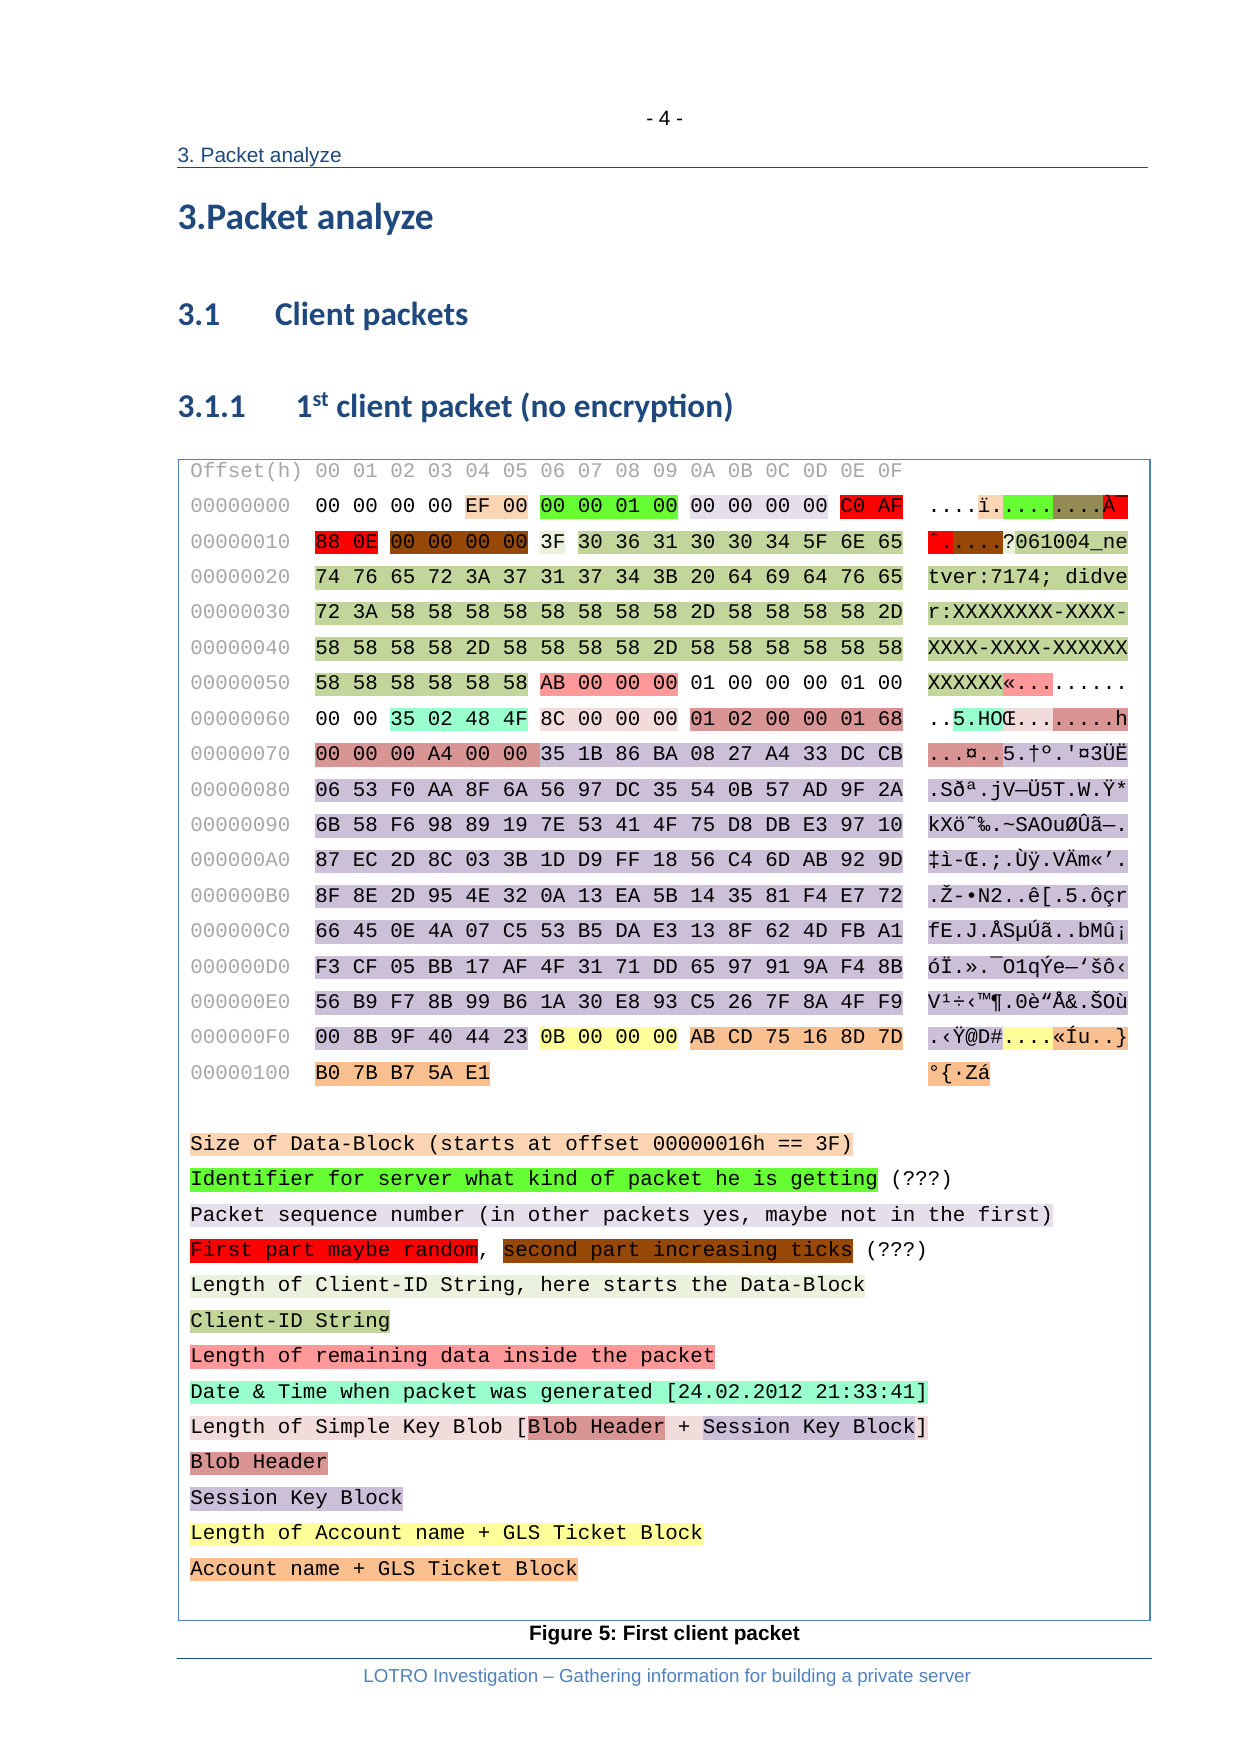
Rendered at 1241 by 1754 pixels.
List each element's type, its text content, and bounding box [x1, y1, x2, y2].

subtitle Packet analyze [177, 193, 1152, 239]
table_header Offset(h) 00 01 02 03 04 05 06 07 08 09 0A 0B 0C 0D 0E 0F 00000000 00 00 00 00 EF 00 00 00 01 00 00 00 00 00 C0 AF ....ï.........À¯ 00000010 88 0E 00 00 00 00 3F 30 36 31 30 30 34 5F 6E 65 ˆ.....?061004_ne 00000020 74 76 65 72 3A 37 31 37 34 3B 20 64 69 64 76 65 tver:7174; didve 00000030 72 3A 58 58 58 58 58 58 58 58 2D 58 58 58 58 2D r:XXXXXXXX-XXXX- 00000040 58 58 58 58 2D 58 58 58 58 2D 58 58 58 58 58 58 XXXX-XXXX-XXXXXX 00000050 58 58 58 58 58 58 AB 00 00 00 01 00 00 00 01 00 XXXXXX«......... 00000060 00 00 35 02 48 4F 8C 00 00 00 01 02 00 00 01 68 ..5.HOŒ........h 00000070 00 00 00 A4 00 00 35 1B 86 BA 08 27 A4 33 DC CB ...¤..5.†º.'¤3ÜË 00000080 06 53 F0 AA 8F 6A 56 97 DC 35 54 0B 57 AD 9F 2A .Sðª.jV—Ü5T.W.Ÿ* 00000090 6B 58 F6 98 89 19 7E 53 41 4F 75 D8 DB E3 97 10 kXö˜‰.~SAOuØÛã—. 000000A0 87 EC 2D 8C 03 3B 1D D9 FF 18 56 C4 6D AB 92 9D ‡ì-Œ.;.Ùÿ.VÄm«’. 000000B0 8F 8E 2D 95 4E 32 0A 13 EA 5B 14 35 81 F4 E7 72 .Ž-•N2..ê[.5.ôçr 000000C0 66 45 0E 4A 07 C5 53 B5 DA E3 13 8F 62 4D FB A1 fE.J.ÅSµÚã..bMû¡ 000000D0 F3 CF 05 BB 17 AF 4F 31 71 DD 65 97 91 9A F4 8B óÏ.».¯O1qÝe—‘šô‹ 000000E0 56 B9 F7 8B 99 B6 1A 30 E8 93 C5 26 7F 8A 4F F9 V¹÷‹™¶.0è“Å&.ŠOù 000000F0 00 8B 9F 40 44 23 0B 00 00 00 AB CD 75 16 8D 7D .‹Ÿ@D#....«Íu..} 00000100 B0 7B B7 5A E1 °{·Zá Size of Data-Block (starts at offset 00000016h == 3F) Identifier for server what kind of packet he is getting (???) Packet sequence number (in other packets yes, maybe not in the first) First part maybe random, second part increasing ticks (???) Length of Client-ID String, here starts the Data-Block Client-ID String Length of remaining data inside the packet Date & Time when packet was generated [24.02.2012 21:33:41] Length of Simple Key Blob [Blob Header + Session Key Block] Blob Header Session Key Block Length of Account name + GLS Ticket Block Account name + GLS Ticket Block [179, 460, 1149, 1619]
text Figure 5: First client packet [177, 1621, 1152, 1644]
subtitle 1st client packet (no encryption) [177, 385, 1152, 426]
subtitle Client packets [177, 293, 1152, 334]
